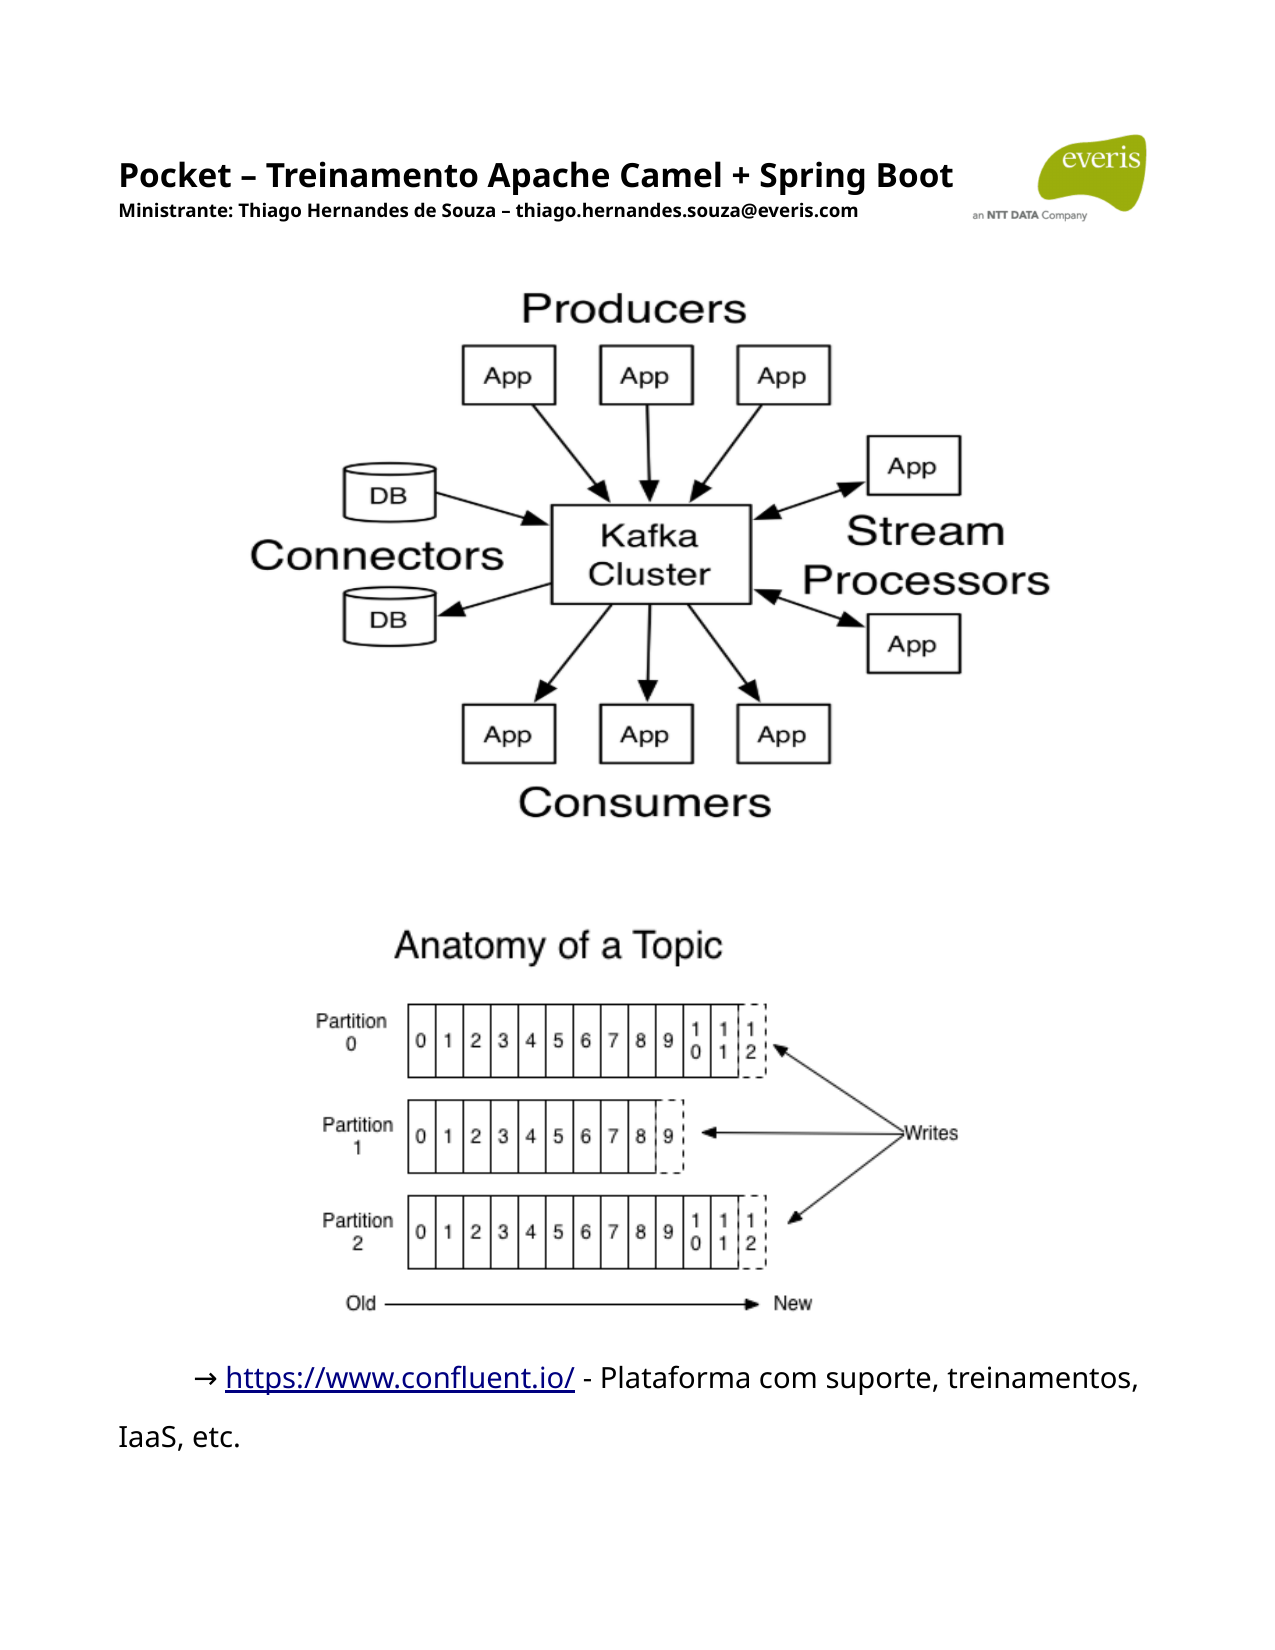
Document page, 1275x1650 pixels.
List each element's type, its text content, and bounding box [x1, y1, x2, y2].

picture [965, 131, 1154, 225]
picture [301, 905, 974, 1338]
text → https://www.confluent.io/ - Plataforma com suporte, treinamentos, IaaS, etc. [118, 905, 1157, 1456]
picture [217, 279, 1074, 827]
